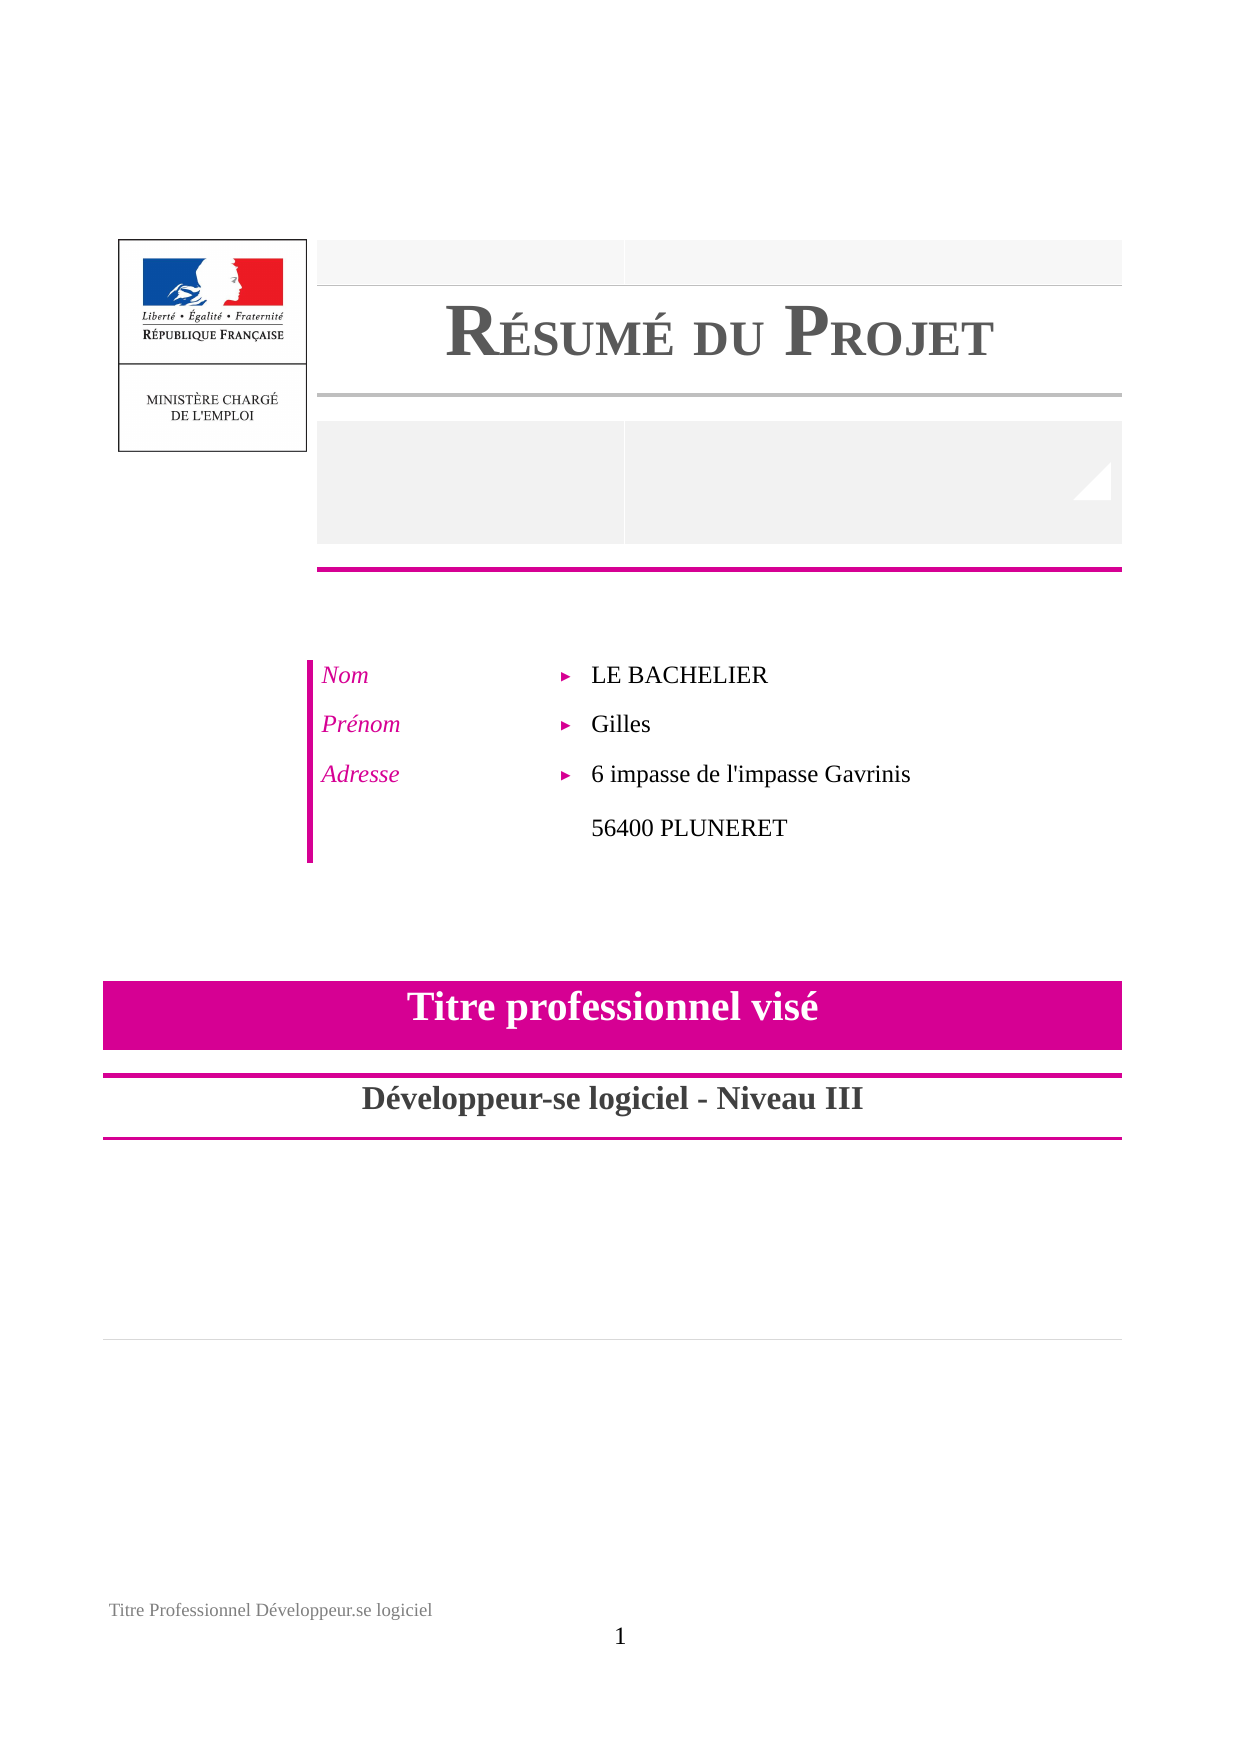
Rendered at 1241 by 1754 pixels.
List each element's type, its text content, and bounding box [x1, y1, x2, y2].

table_cell [317, 421, 624, 544]
table_header [625, 240, 873, 284]
table_cell ▶ [554, 710, 580, 759]
table_cell [317, 544, 624, 567]
table_cell [313, 809, 554, 862]
table_cell Développeur-se logiciel - Niveau III [103, 1078, 1122, 1137]
table_cell [625, 421, 873, 544]
table_cell Résumé du Projet [317, 286, 1122, 393]
table_cell [317, 397, 1122, 421]
table_header Titre professionnel visé [103, 981, 1122, 1050]
table_cell [625, 544, 873, 567]
picture [118, 239, 307, 452]
table_cell ◢ [873, 421, 1122, 544]
table_header [317, 240, 624, 284]
table_cell [873, 544, 1122, 567]
table_header ▶ [554, 660, 580, 709]
table_cell Prénom [313, 710, 554, 759]
table_cell Adresse [313, 759, 554, 809]
table_header LE BACHELIER [580, 660, 1122, 709]
table_cell Gilles [580, 710, 1122, 759]
table_cell 6 impasse de l'impasse Gavrinis 56400 PLUNERET [580, 759, 1122, 862]
table_header Nom [313, 660, 554, 709]
table_header [107, 240, 317, 567]
table_cell [554, 809, 580, 862]
table_cell [103, 1050, 1122, 1073]
table_cell ▶ [554, 759, 580, 809]
table_cell [103, 1140, 1122, 1339]
table_header [873, 240, 1122, 284]
